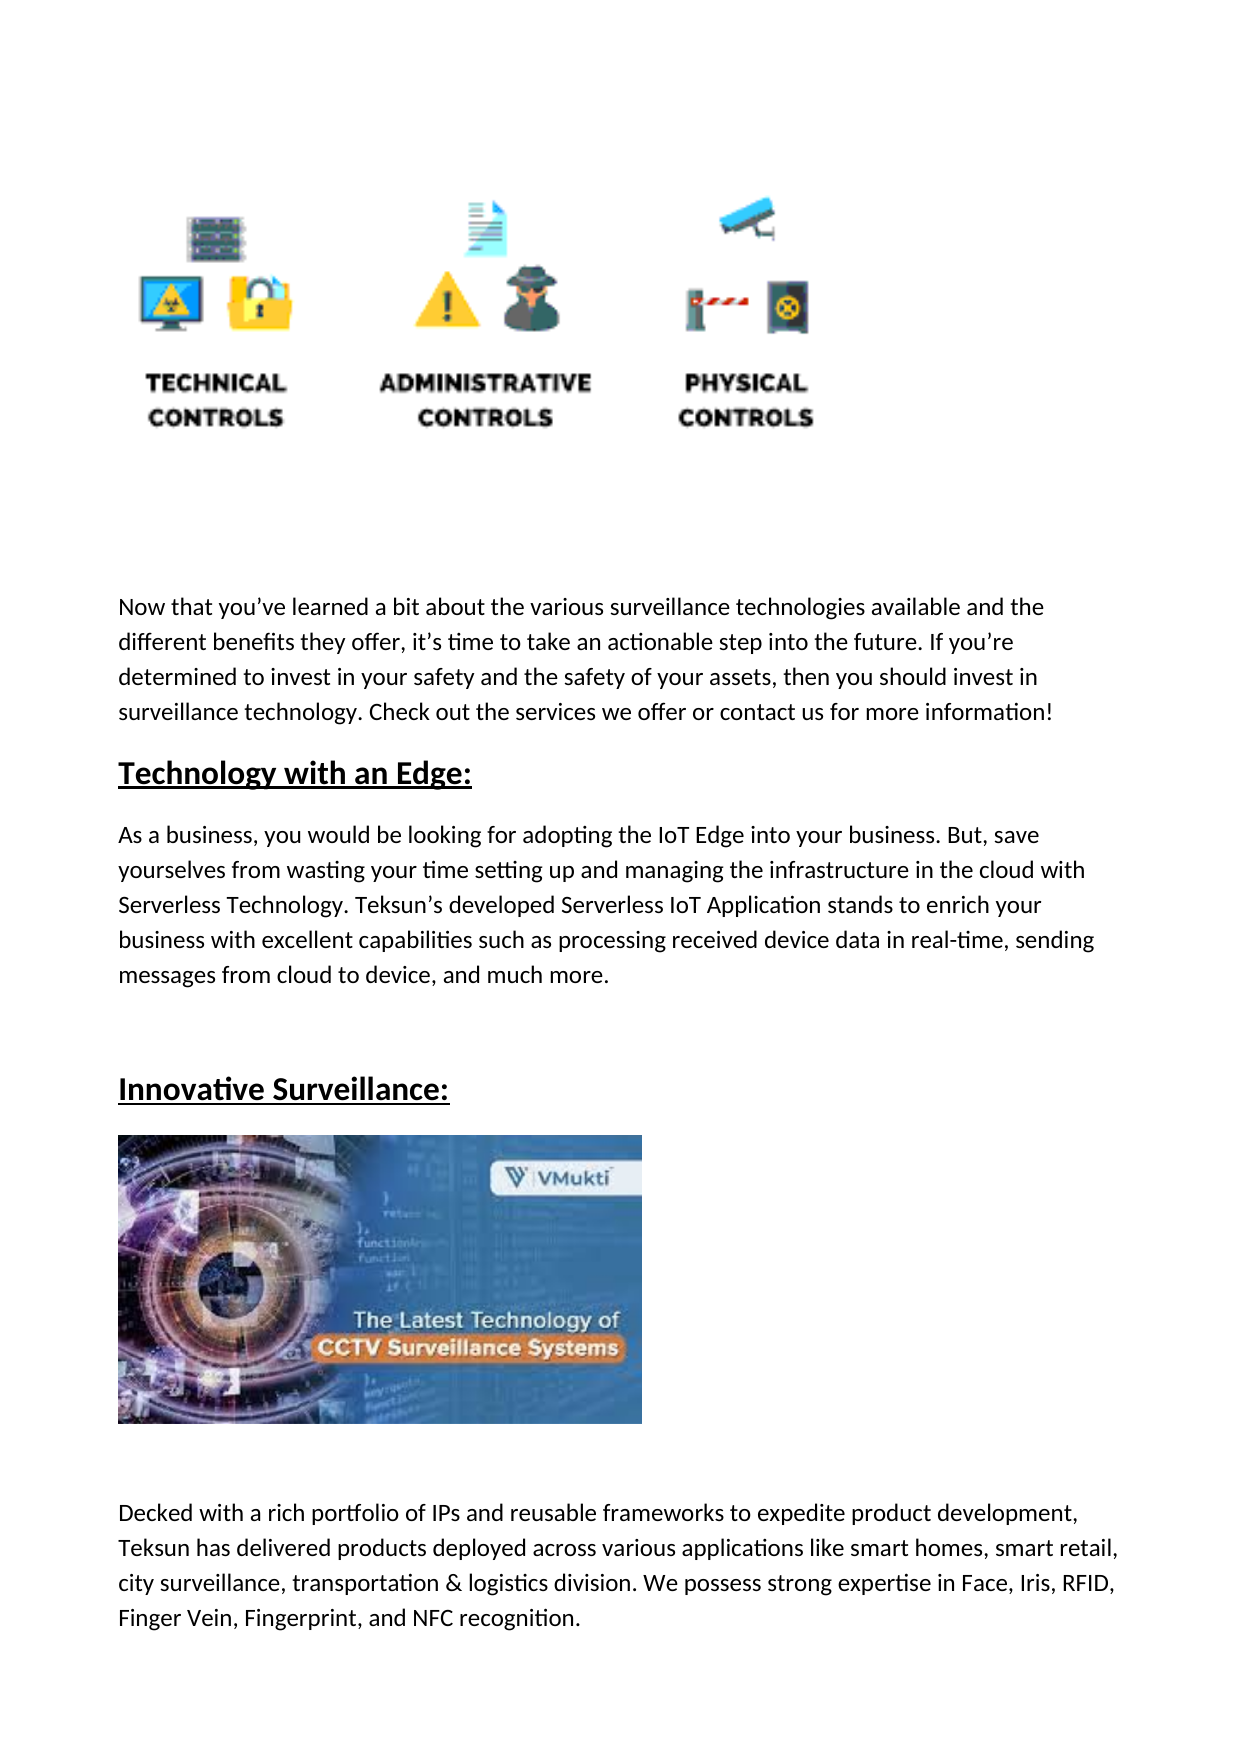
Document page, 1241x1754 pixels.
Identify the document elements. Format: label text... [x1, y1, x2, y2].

text Decked with a rich portfolio of IPs and reusable frameworks to expedite product development, Teksun has delivered products deployed across various applications like smart homes, smart retail, city surveillance, transportation & logistics division. We possess strong expertise in Face, Iris, RFID, Finger Vein, Fingerprint, and NFC recognition. [118, 1497, 1122, 1633]
text Now that you’ve learned a bit about the various surveillance technologies available and the different benefits they offer, it’s time to take an actionable step into the future. If you’re determined to invest in your safety and the safety of your assets, then you should invest in surveillance technology. Check out the services we offer or contact us for more information! [118, 591, 1122, 726]
text As a business, you would be looking for adopting the IoT Edge into your business. But, save yourselves from wasting your time setting up and managing the infrastructure in the cloud with Serverless Technology. Teksun’s developed Serverless IoT Application stands to enrich your business with excellent capabilities such as processing received device data in real-time, sending messages from cloud to device, and much more. [118, 819, 1122, 990]
text Innovative Surveillance: [118, 1068, 1122, 1109]
text Technology with an Edge: [118, 752, 1122, 792]
